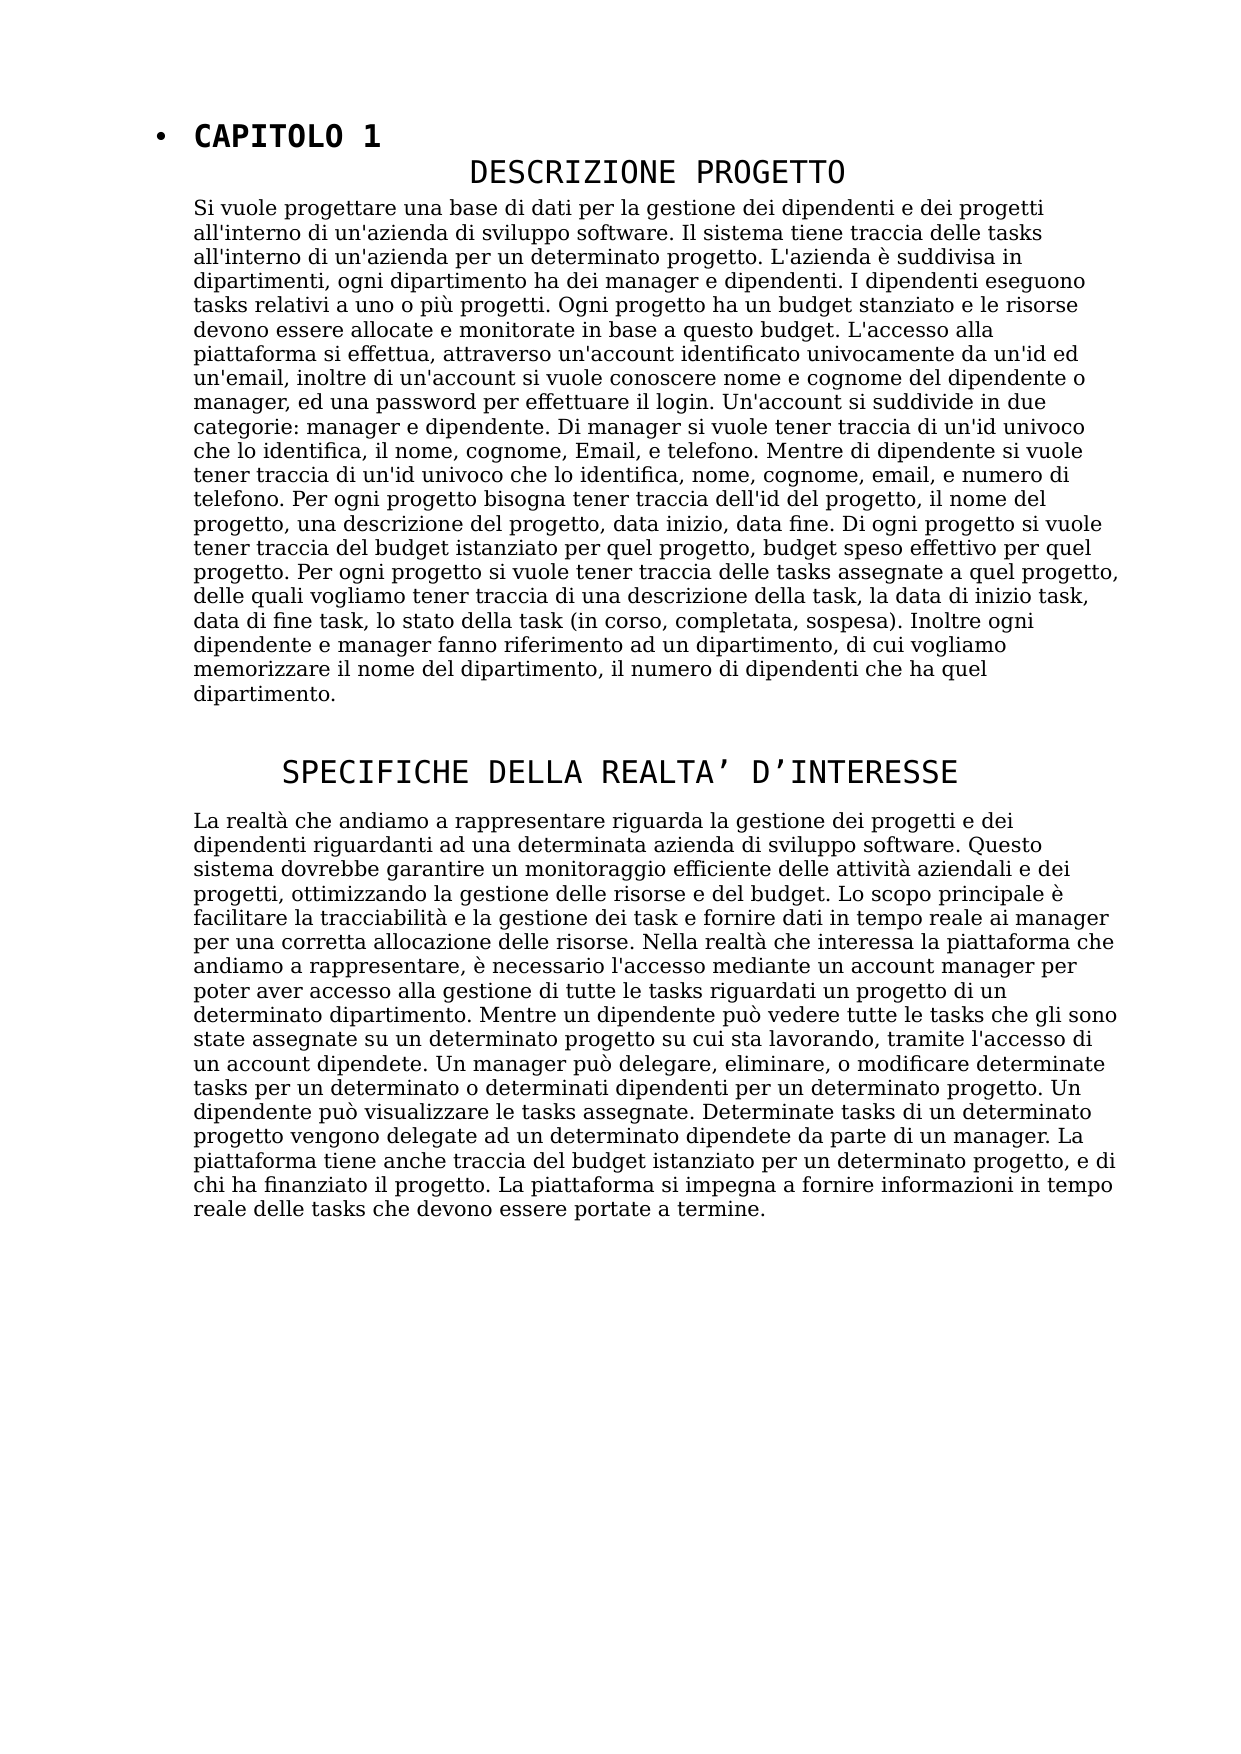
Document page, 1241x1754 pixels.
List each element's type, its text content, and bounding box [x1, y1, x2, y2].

list La realtà che andiamo a rappresentare riguarda la gestione dei progetti e dei dipendenti riguardanti ad una determinata azienda di sviluppo software. Questo sistema dovrebbe garantire un monitoraggio efficiente delle attività aziendali e dei progetti, ottimizzando la gestione delle risorse e del budget. Lo scopo principale è facilitare la tracciabilità e la gestione dei task e fornire dati in tempo reale ai manager per una corretta allocazione delle risorse. Nella realtà che interessa la piattaforma che andiamo a rappresentare, è necessario l'accesso mediante un account manager per poter aver accesso alla gestione di tutte le tasks riguardati un progetto di un determinato dipartimento. Mentre un dipendente può vedere tutte le tasks che gli sono state assegnate su un determinato progetto su cui sta lavorando, tramite l'accesso di un account dipendete. Un manager può delegare, eliminare, o modificare determinate tasks per un determinato o determinati dipendenti per un determinato progetto. Un dipendente può visualizzare le tasks assegnate. Determinate tasks di un determinato progetto vengono delegate ad un determinato dipendete da parte di un manager. La piattaforma tiene anche traccia del budget istanziato per un determinato progetto, e di chi ha finanziato il progetto. La piattaforma si impegna a fornire informazioni in tempo reale delle tasks che devono essere portate a termine. [156, 809, 1122, 1222]
text SPECIFICHE DELLA REALTA’ D’INTERESSE [118, 754, 1122, 791]
list Si vuole progettare una base di dati per la gestione dei dipendenti e dei progetti all'interno di un'azienda di sviluppo software. Il sistema tiene traccia delle tasks all'interno di un'azienda per un determinato progetto. L'azienda è suddivisa in dipartimenti, ogni dipartimento ha dei manager e dipendenti. I dipendenti eseguono tasks relativi a uno o più progetti. Ogni progetto ha un budget stanziato e le risorse devono essere allocate e monitorate in base a questo budget. L'accesso alla piattaforma si effettua, attraverso un'account identificato univocamente da un'id ed un'email, inoltre di un'account si vuole conoscere nome e cognome del dipendente o manager, ed una password per effettuare il login. Un'account si suddivide in due categorie: manager e dipendente. Di manager si vuole tener traccia di un'id univoco che lo identifica, il nome, cognome, Email, e telefono. Mentre di dipendente si vuole tener traccia di un'id univoco che lo identifica, nome, cognome, email, e numero di telefono. Per ogni progetto bisogna tener traccia dell'id del progetto, il nome del progetto, una descrizione del progetto, data inizio, data fine. Di ogni progetto si vuole tener traccia del budget istanziato per quel progetto, budget speso effettivo per quel progetto. Per ogni progetto si vuole tener traccia delle tasks assegnate a quel progetto, delle quali vogliamo tener traccia di una descrizione della task, la data di inizio task, data di fine task, lo stato della task (in corso, completata, sospesa). Inoltre ogni dipendente e manager fanno riferimento ad un dipartimento, di cui vogliamo memorizzare il nome del dipartimento, il numero di dipendenti che ha quel dipartimento. [156, 196, 1122, 706]
list CAPITOLO 1 [156, 118, 1122, 154]
list DESCRIZIONE PROGETTO [156, 154, 1122, 191]
